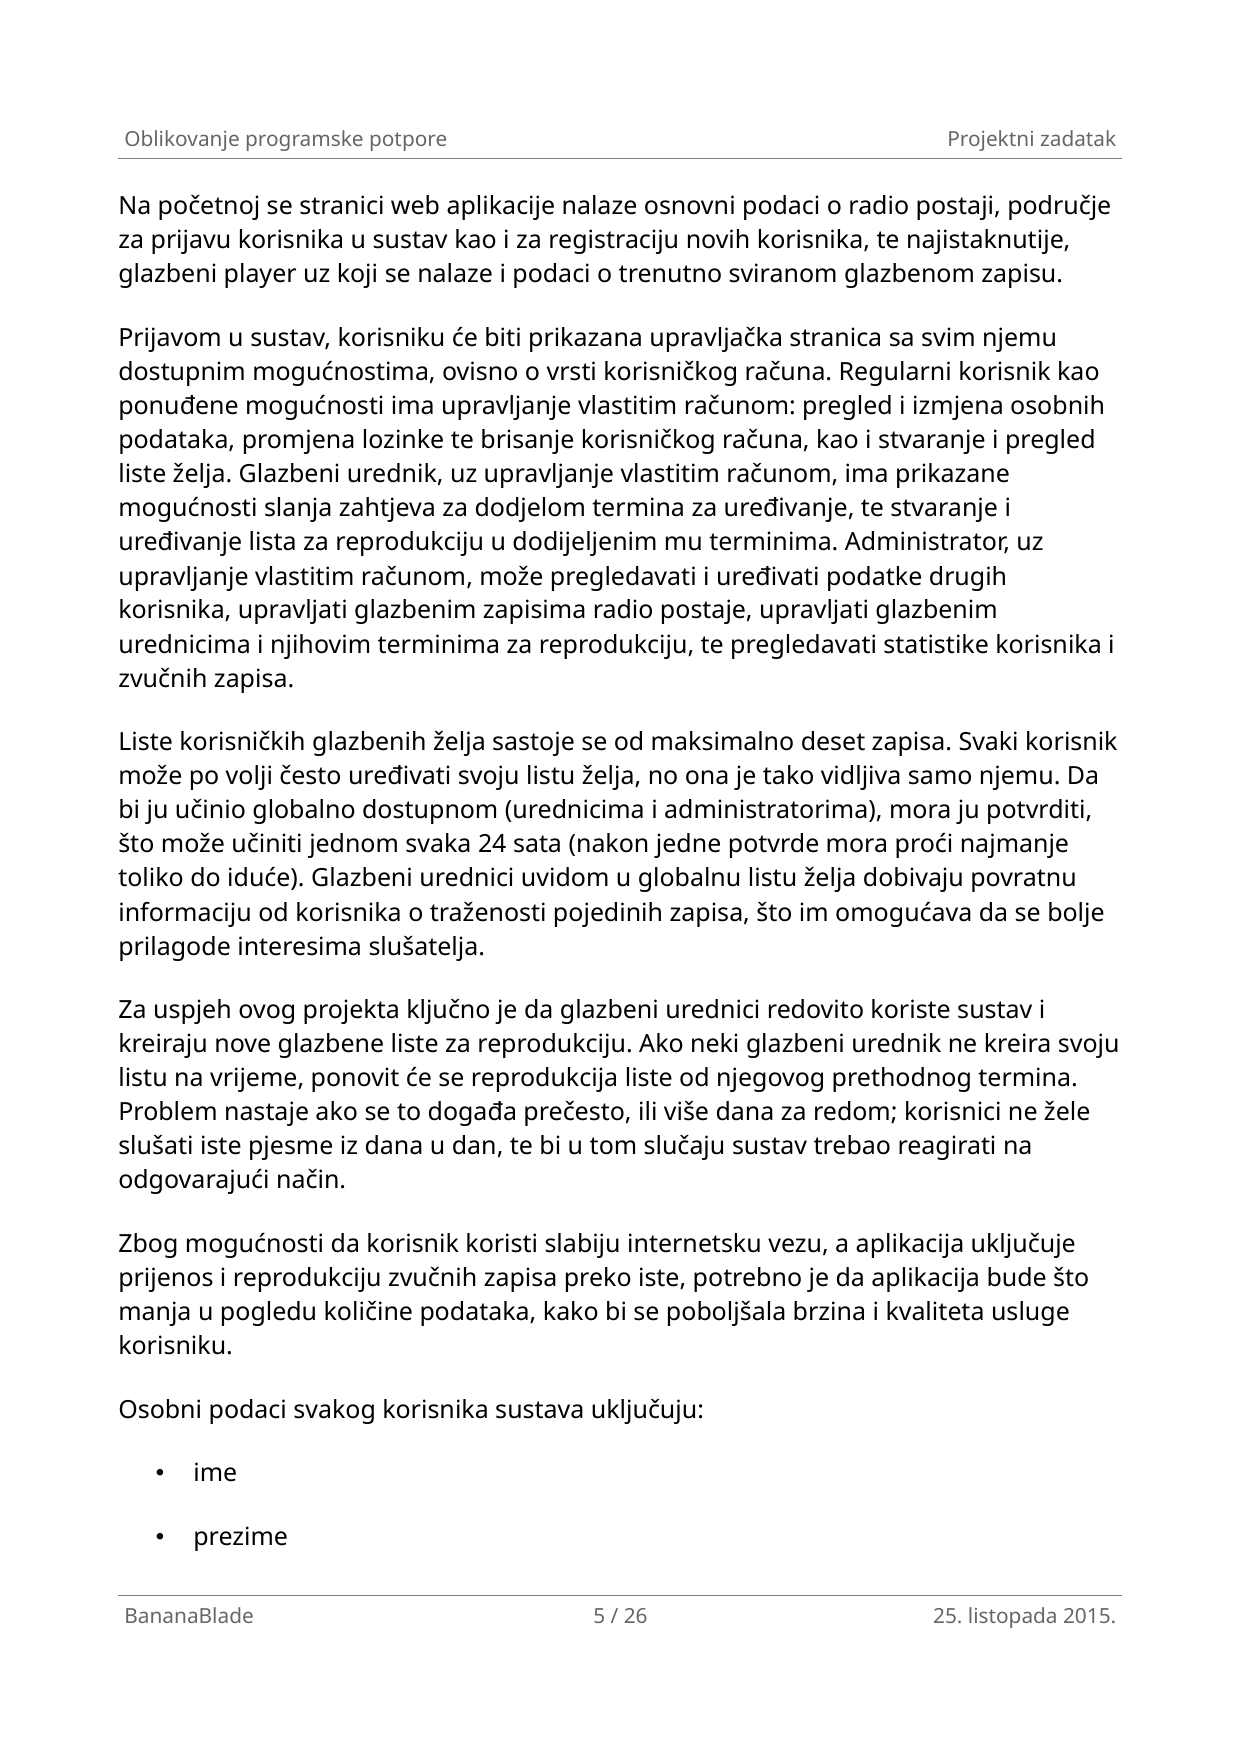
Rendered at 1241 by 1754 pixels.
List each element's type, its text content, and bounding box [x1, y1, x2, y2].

text Na početnoj se stranici web aplikacije nalaze osnovni podaci o radio postaji, područje za prijavu korisnika u sustav kao i za registraciju novih korisnika, te najistaknutije, glazbeni player uz koji se nalaze i podaci o trenutno sviranom glazbenom zapisu. [118, 188, 1122, 290]
text Zbog mogućnosti da korisnik koristi slabiju internetsku vezu, a aplikacija uključuje prijenos i reprodukciju zvučnih zapisa preko iste, potrebno je da aplikacija bude što manja u pogledu količine podataka, kako bi se poboljšala brzina i kvaliteta usluge korisniku. [118, 1226, 1122, 1362]
text Osobni podaci svakog korisnika sustava uključuju: [118, 1391, 1122, 1425]
text Prijavom u sustav, korisniku će biti prikazana upravljačka stranica sa svim njemu dostupnim mogućnostima, ovisno o vrsti korisničkog računa. Regularni korisnik kao ponuđene mogućnosti ima upravljanje vlastitim računom: pregled i izmjena osobnih podataka, promjena lozinke te brisanje korisničkog računa, kao i stvaranje i pregled liste želja. Glazbeni urednik, uz upravljanje vlastitim računom, ima prikazane mogućnosti slanja zahtjeva za dodjelom termina za uređivanje, te stvaranje i uređivanje lista za reprodukciju u dodijeljenim mu terminima. Administrator, uz upravljanje vlastitim računom, može pregledavati i uređivati podatke drugih korisnika, upravljati glazbenim zapisima radio postaje, upravljati glazbenim urednicima i njihovim terminima za reprodukciju, te pregledavati statistike korisnika i zvučnih zapisa. [118, 320, 1122, 694]
text Liste korisničkih glazbenih želja sastoje se od maksimalno deset zapisa. Svaki korisnik može po volji često uređivati svoju listu želja, no ona je tako vidljiva samo njemu. Da bi ju učinio globalno dostupnom (urednicima i administratorima), mora ju potvrditi, što može učiniti jednom svaka 24 sata (nakon jedne potvrde mora proći najmanje toliko do iduće). Glazbeni urednici uvidom u globalnu listu želja dobivaju povratnu informaciju od korisnika o traženosti pojedinih zapisa, što im omogućava da se bolje prilagode interesima slušatelja. [118, 724, 1122, 962]
list prezime [156, 1518, 1122, 1552]
text Za uspjeh ovog projekta ključno je da glazbeni urednici redovito koriste sustav i kreiraju nove glazbene liste za reprodukciju. Ako neki glazbeni urednik ne kreira svoju listu na vrijeme, ponovit će se reprodukcija liste od njegovog prethodnog termina. Problem nastaje ako se to događa prečesto, ili više dana za redom; korisnici ne žele slušati iste pjesme iz dana u dan, te bi u tom slučaju sustav trebao reagirati na odgovarajući način. [118, 992, 1122, 1196]
list ime [156, 1455, 1122, 1489]
